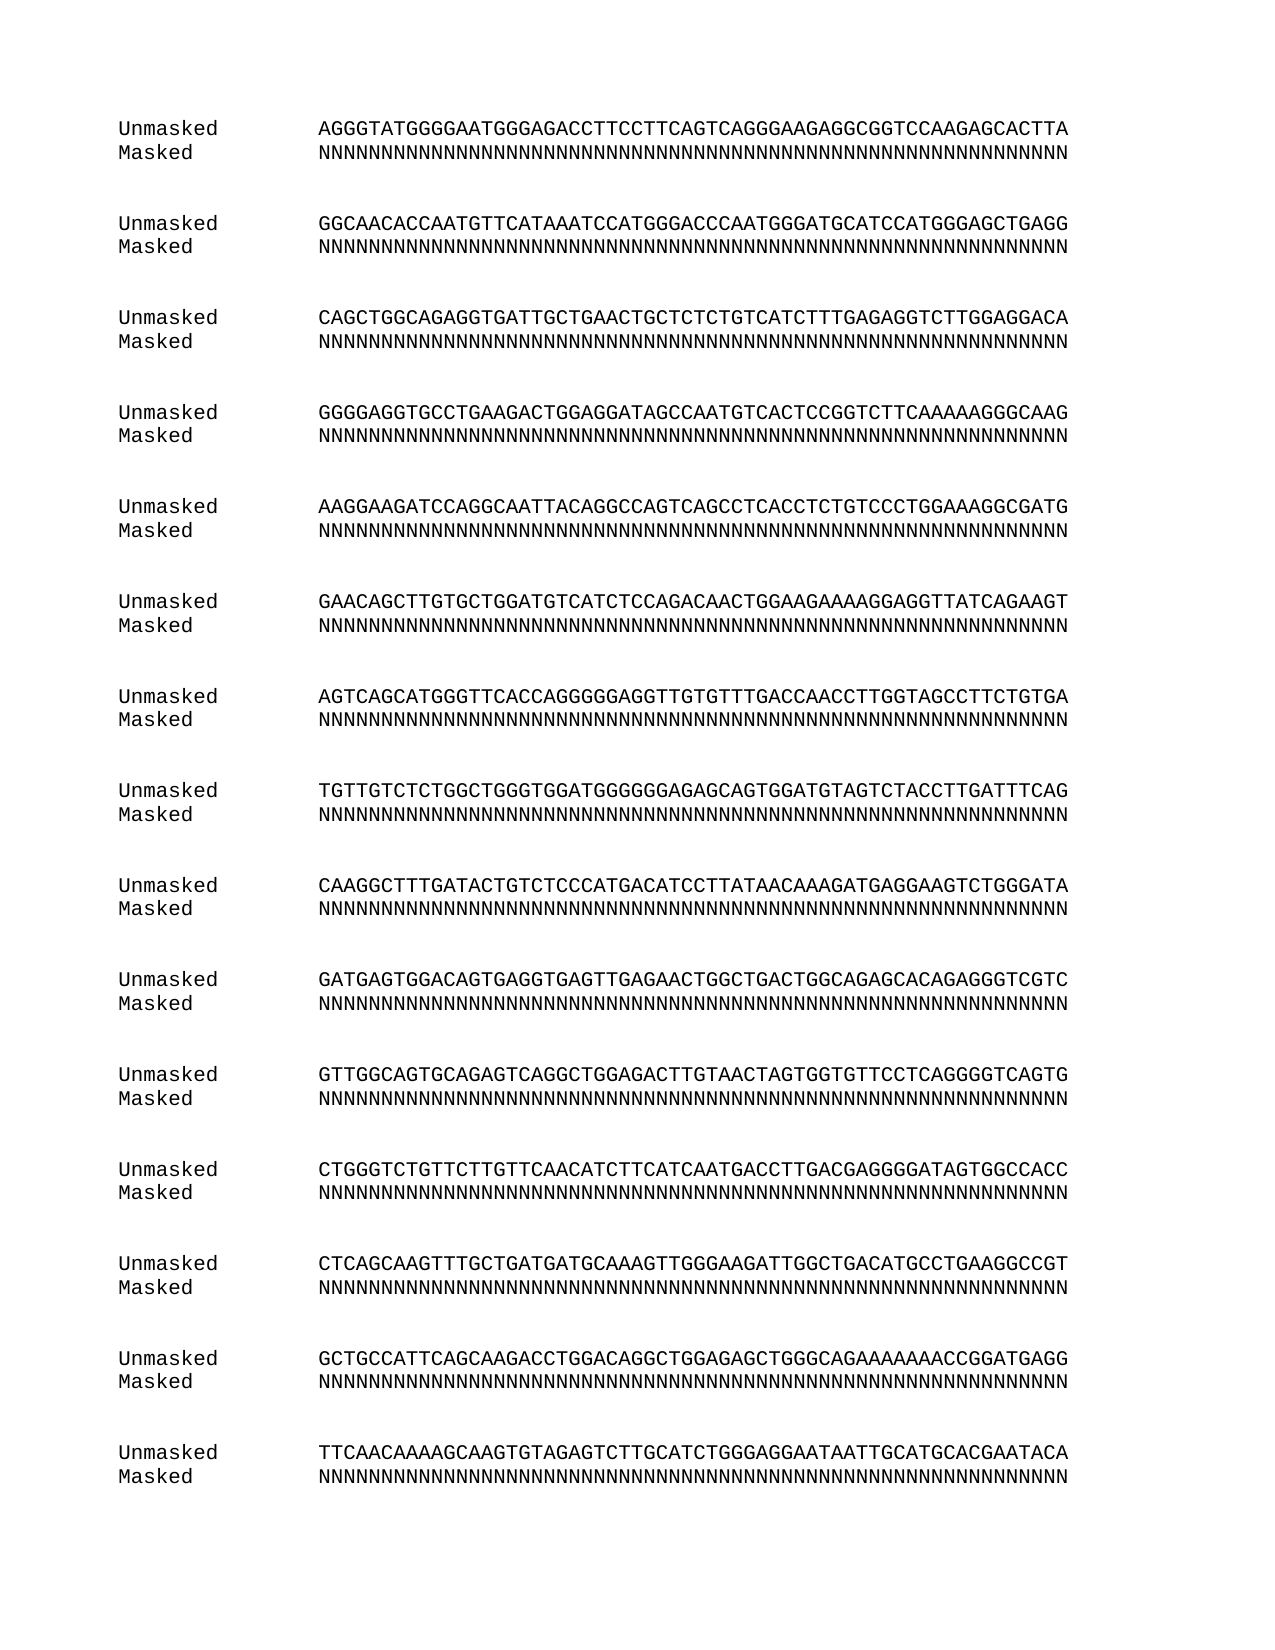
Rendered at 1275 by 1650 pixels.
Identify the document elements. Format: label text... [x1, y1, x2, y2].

text Unmasked CAAGGCTTTGATACTGTCTCCCATGACATCCTTATAACAAAGATGAGGAAGTCTGGGATA [118, 875, 1157, 898]
text Masked NNNNNNNNNNNNNNNNNNNNNNNNNNNNNNNNNNNNNNNNNNNNNNNNNNNNNNNNNNNN [118, 1277, 1157, 1300]
text Masked NNNNNNNNNNNNNNNNNNNNNNNNNNNNNNNNNNNNNNNNNNNNNNNNNNNNNNNNNNNN [118, 520, 1157, 544]
text Masked NNNNNNNNNNNNNNNNNNNNNNNNNNNNNNNNNNNNNNNNNNNNNNNNNNNNNNNNNNNN [118, 142, 1157, 165]
text Masked NNNNNNNNNNNNNNNNNNNNNNNNNNNNNNNNNNNNNNNNNNNNNNNNNNNNNNNNNNNN [118, 236, 1157, 260]
text Masked NNNNNNNNNNNNNNNNNNNNNNNNNNNNNNNNNNNNNNNNNNNNNNNNNNNNNNNNNNNN [118, 709, 1157, 733]
text Masked NNNNNNNNNNNNNNNNNNNNNNNNNNNNNNNNNNNNNNNNNNNNNNNNNNNNNNNNNNNN [118, 1371, 1157, 1395]
text Masked NNNNNNNNNNNNNNNNNNNNNNNNNNNNNNNNNNNNNNNNNNNNNNNNNNNNNNNNNNNN [118, 331, 1157, 354]
text Masked NNNNNNNNNNNNNNNNNNNNNNNNNNNNNNNNNNNNNNNNNNNNNNNNNNNNNNNNNNNN [118, 426, 1157, 449]
text Masked NNNNNNNNNNNNNNNNNNNNNNNNNNNNNNNNNNNNNNNNNNNNNNNNNNNNNNNNNNNN [118, 1466, 1157, 1489]
text Masked NNNNNNNNNNNNNNNNNNNNNNNNNNNNNNNNNNNNNNNNNNNNNNNNNNNNNNNNNNNN [118, 804, 1157, 827]
text Unmasked CTCAGCAAGTTTGCTGATGATGCAAAGTTGGGAAGATTGGCTGACATGCCTGAAGGCCGT [118, 1253, 1157, 1277]
text Unmasked GGGGAGGTGCCTGAAGACTGGAGGATAGCCAATGTCACTCCGGTCTTCAAAAAGGGCAAG [118, 402, 1157, 426]
text Masked NNNNNNNNNNNNNNNNNNNNNNNNNNNNNNNNNNNNNNNNNNNNNNNNNNNNNNNNNNNN [118, 1182, 1157, 1206]
text Unmasked GCTGCCATTCAGCAAGACCTGGACAGGCTGGAGAGCTGGGCAGAAAAAAACCGGATGAGG [118, 1348, 1157, 1371]
text Unmasked CAGCTGGCAGAGGTGATTGCTGAACTGCTCTCTGTCATCTTTGAGAGGTCTTGGAGGACA [118, 307, 1157, 331]
text Unmasked GAACAGCTTGTGCTGGATGTCATCTCCAGACAACTGGAAGAAAAGGAGGTTATCAGAAGT [118, 591, 1157, 615]
text Unmasked AGTCAGCATGGGTTCACCAGGGGGAGGTTGTGTTTGACCAACCTTGGTAGCCTTCTGTGA [118, 686, 1157, 709]
text Masked NNNNNNNNNNNNNNNNNNNNNNNNNNNNNNNNNNNNNNNNNNNNNNNNNNNNNNNNNNNN [118, 993, 1157, 1017]
text Unmasked CTGGGTCTGTTCTTGTTCAACATCTTCATCAATGACCTTGACGAGGGGATAGTGGCCACC [118, 1158, 1157, 1182]
text Masked NNNNNNNNNNNNNNNNNNNNNNNNNNNNNNNNNNNNNNNNNNNNNNNNNNNNNNNNNNNN [118, 1088, 1157, 1111]
text Unmasked AGGGTATGGGGAATGGGAGACCTTCCTTCAGTCAGGGAAGAGGCGGTCCAAGAGCACTTA [118, 118, 1157, 142]
text Unmasked GATGAGTGGACAGTGAGGTGAGTTGAGAACTGGCTGACTGGCAGAGCACAGAGGGTCGTC [118, 969, 1157, 993]
text Masked NNNNNNNNNNNNNNNNNNNNNNNNNNNNNNNNNNNNNNNNNNNNNNNNNNNNNNNNNNNN [118, 615, 1157, 638]
text Unmasked GGCAACACCAATGTTCATAAATCCATGGGACCCAATGGGATGCATCCATGGGAGCTGAGG [118, 213, 1157, 236]
text Masked NNNNNNNNNNNNNNNNNNNNNNNNNNNNNNNNNNNNNNNNNNNNNNNNNNNNNNNNNNNN [118, 898, 1157, 922]
text Unmasked TTCAACAAAAGCAAGTGTAGAGTCTTGCATCTGGGAGGAATAATTGCATGCACGAATACA [118, 1442, 1157, 1466]
text Unmasked TGTTGTCTCTGGCTGGGTGGATGGGGGGAGAGCAGTGGATGTAGTCTACCTTGATTTCAG [118, 780, 1157, 804]
text Unmasked GTTGGCAGTGCAGAGTCAGGCTGGAGACTTGTAACTAGTGGTGTTCCTCAGGGGTCAGTG [118, 1064, 1157, 1088]
text Unmasked AAGGAAGATCCAGGCAATTACAGGCCAGTCAGCCTCACCTCTGTCCCTGGAAAGGCGATG [118, 496, 1157, 520]
